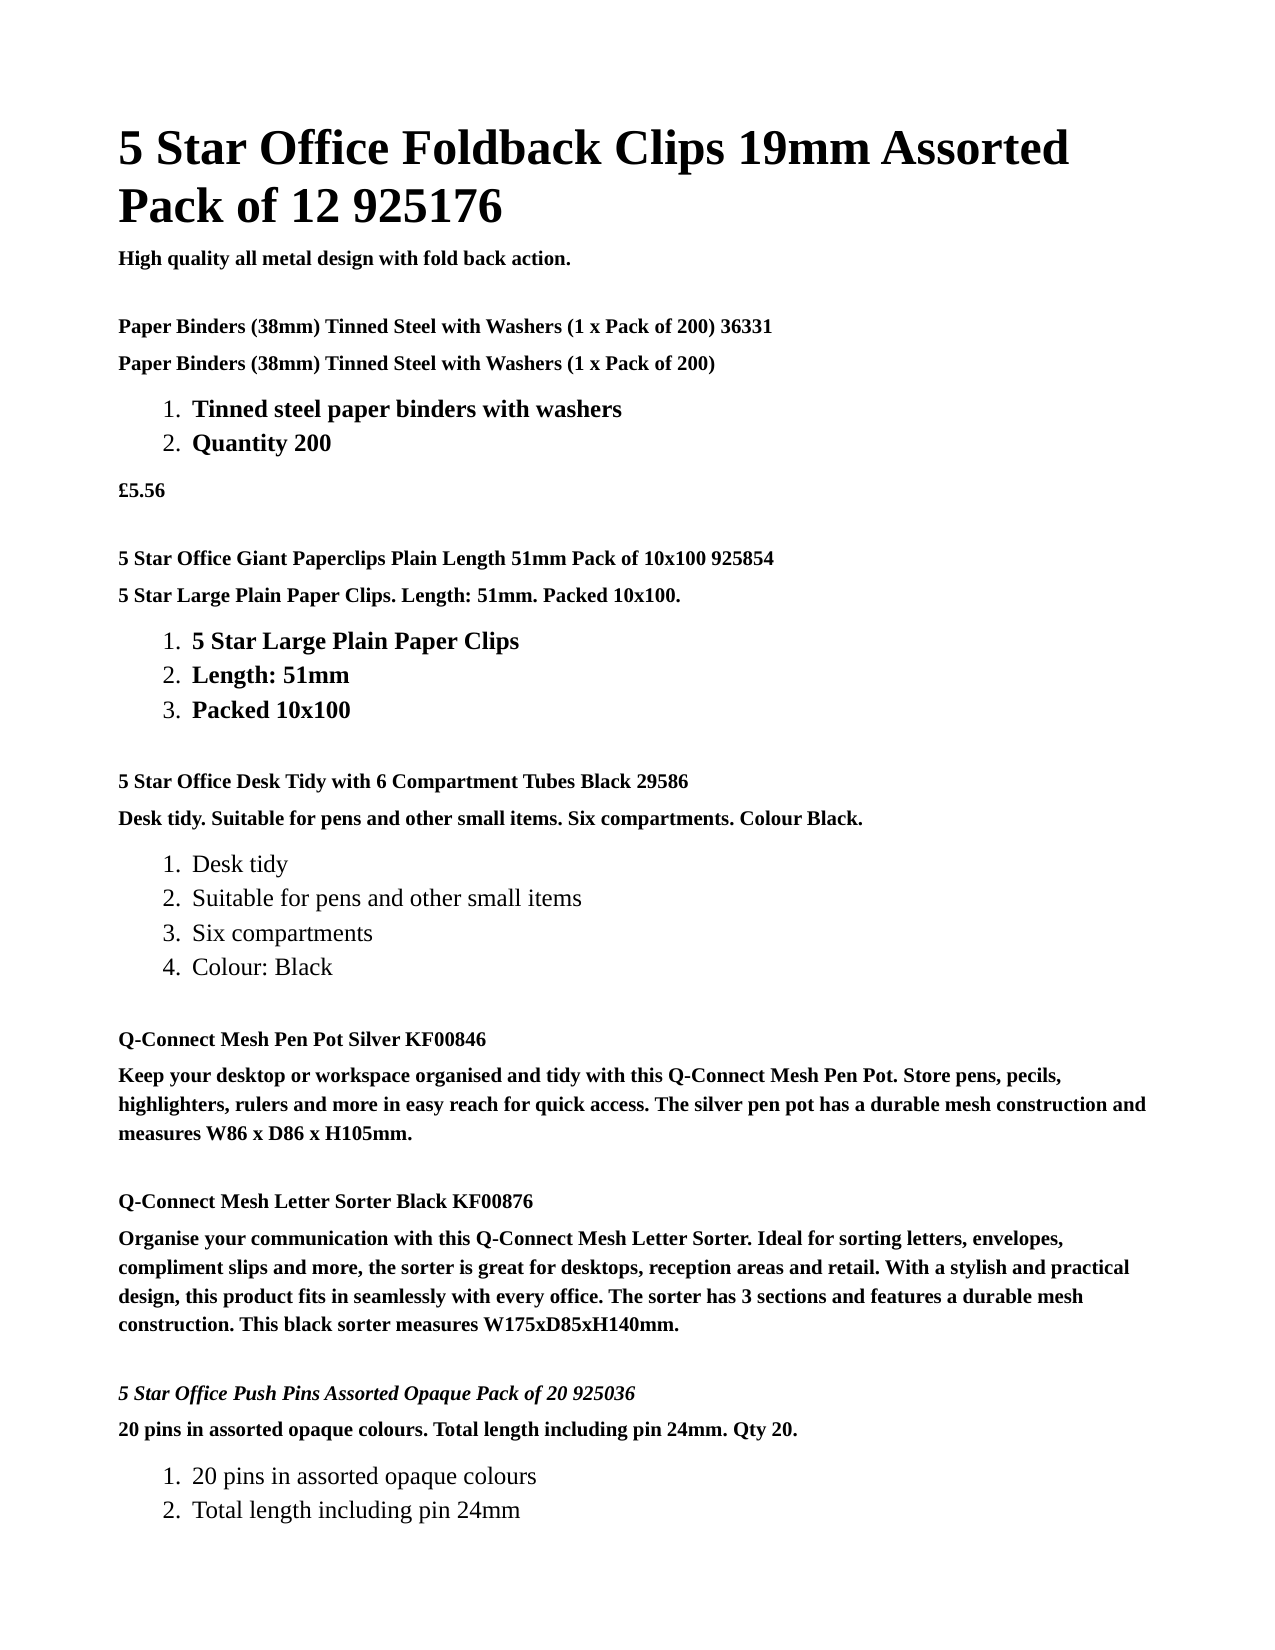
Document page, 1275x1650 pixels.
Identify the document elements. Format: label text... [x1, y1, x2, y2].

list Colour: Black [162, 952, 1157, 981]
list Six compartments [162, 918, 1157, 947]
subtitle 5 Star Office Desk Tidy with 6 Compartment Tubes Black 29586 [118, 769, 1157, 793]
list 5 Star Large Plain Paper Clips [162, 626, 1157, 655]
list Suitable for pens and other small items [162, 883, 1157, 912]
list 20 pins in assorted opaque colours [162, 1461, 1157, 1489]
list Desk tidy [162, 849, 1157, 878]
text 5 Star Large Plain Paper Clips. Length: 51mm. Packed 10x100. [118, 583, 1157, 607]
list Packed 10x100 [162, 695, 1157, 724]
text £5.56 [118, 478, 1157, 502]
list Length: 51mm [162, 661, 1157, 689]
subtitle 5 Star Office Foldback Clips 19mm Assorted Pack of 12 925176 [118, 118, 1157, 233]
subtitle Paper Binders (38mm) Tinned Steel with Washers (1 x Pack of 200) 36331 [118, 314, 1157, 338]
subtitle 5 Star Office Giant Paperclips Plain Length 51mm Pack of 10x100 925854 [118, 546, 1157, 570]
text Desk tidy. Suitable for pens and other small items. Six compartments. Colour Black. [118, 806, 1157, 830]
text Keep your desktop or workspace organised and tidy with this Q-Connect Mesh Pen Pot. Store pens, pecils, highlighters, rulers and more in easy reach for quick access. The silver pen pot has a durable mesh construction and measures W86 x D86 x H105mm. [118, 1063, 1157, 1145]
list Tinned steel paper binders with washers [162, 394, 1157, 423]
text 20 pins in assorted opaque colours. Total length including pin 24mm. Qty 20. [118, 1417, 1157, 1441]
subtitle Q-Connect Mesh Pen Pot Silver KF00846 [118, 1027, 1157, 1051]
subtitle 5 Star Office Push Pins Assorted Opaque Pack of 20 925036 [118, 1381, 1157, 1405]
subtitle Q-Connect Mesh Letter Sorter Black KF00876 [118, 1189, 1157, 1213]
list Quantity 200 [162, 428, 1157, 457]
list Total length including pin 24mm [162, 1495, 1157, 1524]
text Organise your communication with this Q-Connect Mesh Letter Sorter. Ideal for sorting letters, envelopes, compliment slips and more, the sorter is great for desktops, reception areas and retail. With a stylish and practical design, this product fits in seamlessly with every office. The sorter has 3 sections and features a durable mesh construction. This black sorter measures W175xD85xH140mm. [118, 1226, 1157, 1336]
text Paper Binders (38mm) Tinned Steel with Washers (1 x Pack of 200) [118, 351, 1157, 375]
text High quality all metal design with fold back action. [118, 246, 1157, 270]
